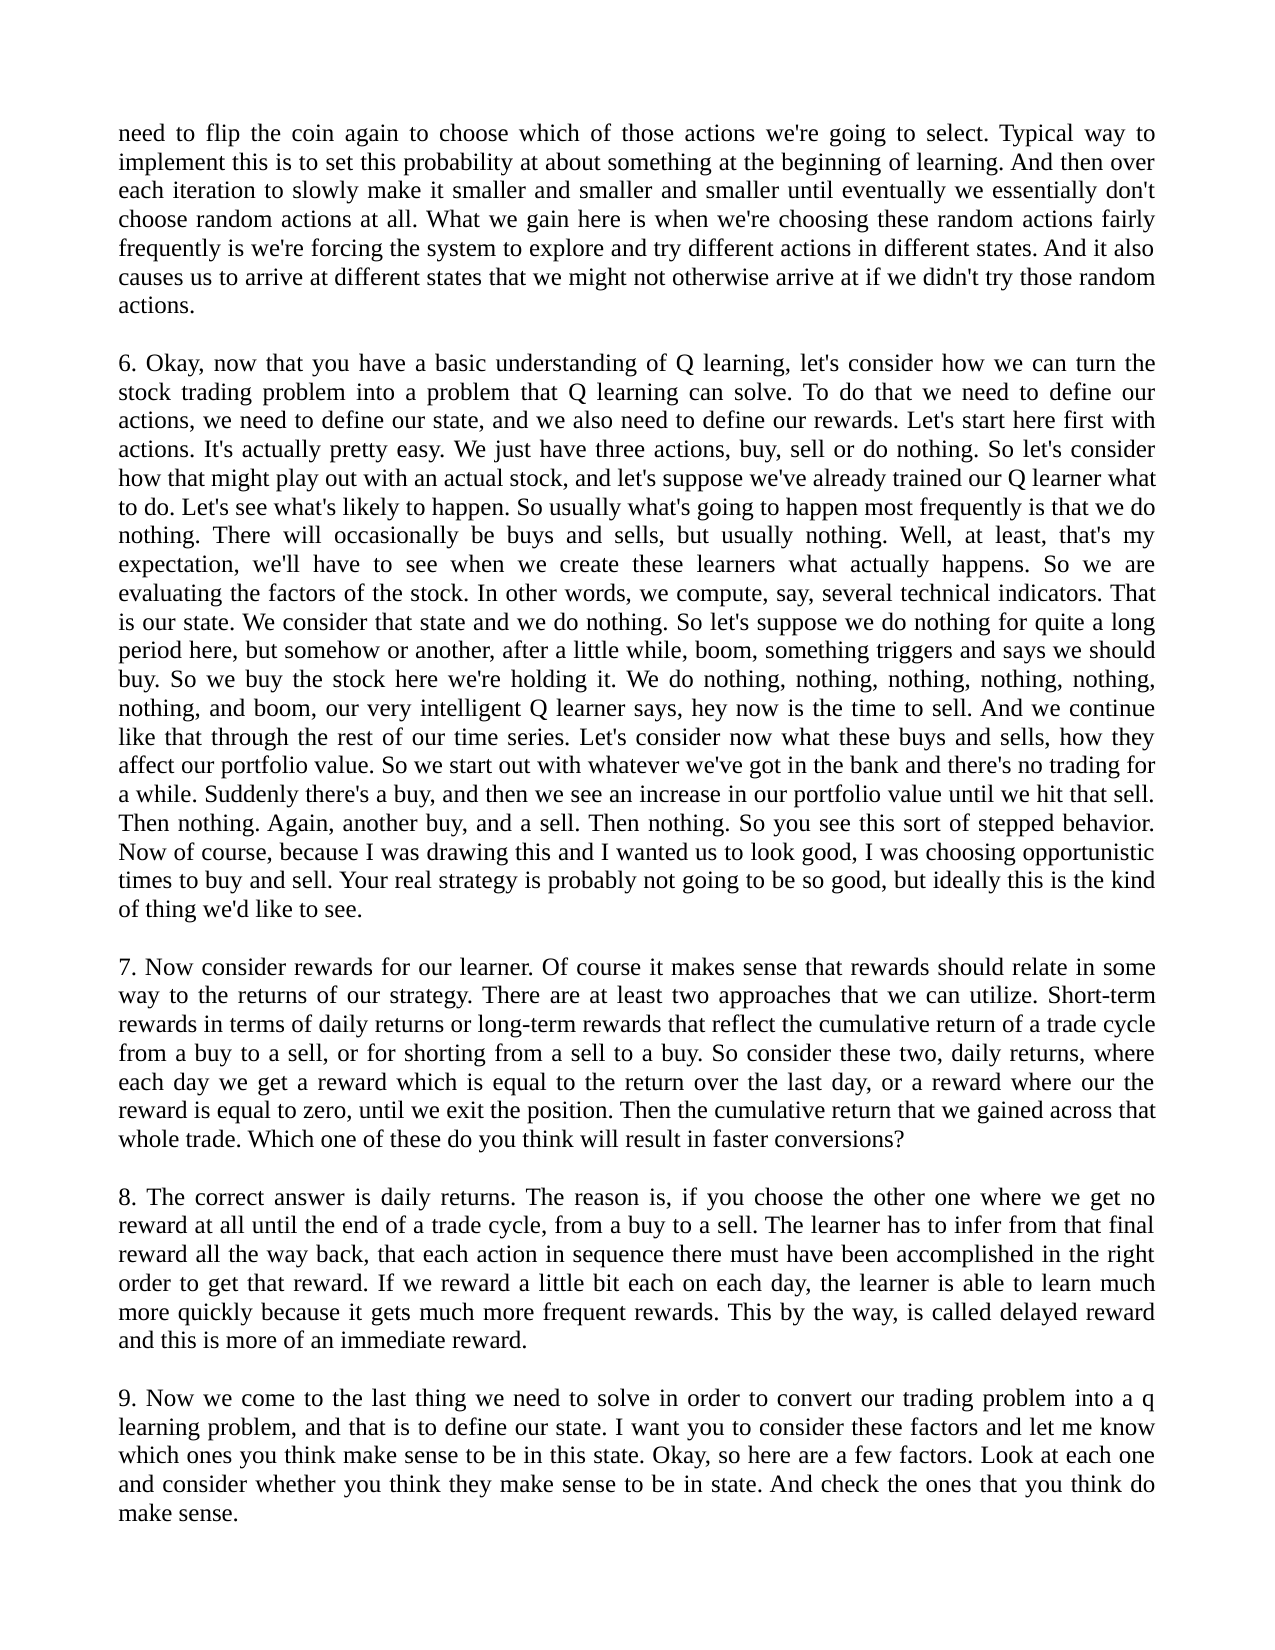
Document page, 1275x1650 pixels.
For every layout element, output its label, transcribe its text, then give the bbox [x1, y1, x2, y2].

text 6. Okay, now that you have a basic understanding of Q learning, let's consider how we can turn the stock trading problem into a problem that Q learning can solve. To do that we need to define our actions, we need to define our state, and we also need to define our rewards. Let's start here first with actions. It's actually pretty easy. We just have three actions, buy, sell or do nothing. So let's consider how that might play out with an actual stock, and let's suppose we've already trained our Q learner what to do. Let's see what's likely to happen. So usually what's going to happen most frequently is that we do nothing. There will occasionally be buys and sells, but usually nothing. Well, at least, that's my expectation, we'll have to see when we create these learners what actually happens. So we are evaluating the factors of the stock. In other words, we compute, say, several technical indicators. That is our state. We consider that state and we do nothing. So let's suppose we do nothing for quite a long period here, but somehow or another, after a little while, boom, something triggers and says we should buy. So we buy the stock here we're holding it. We do nothing, nothing, nothing, nothing, nothing, nothing, and boom, our very intelligent Q learner says, hey now is the time to sell. And we continue like that through the rest of our time series. Let's consider now what these buys and sells, how they affect our portfolio value. So we start out with whatever we've got in the bank and there's no trading for a while. Suddenly there's a buy, and then we see an increase in our portfolio value until we hit that sell. Then nothing. Again, another buy, and a sell. Then nothing. So you see this sort of stepped behavior. Now of course, because I was drawing this and I wanted us to look good, I was choosing opportunistic times to buy and sell. Your real strategy is probably not going to be so good, but ideally this is the kind of thing we'd like to see. [118, 348, 1157, 923]
text 9. Now we come to the last thing we need to solve in order to convert our trading problem into a q learning problem, and that is to define our state. I want you to consider these factors and let me know which ones you think make sense to be in this state. Okay, so here are a few factors. Look at each one and consider whether you think they make sense to be in state. And check the ones that you think do make sense. [118, 1383, 1157, 1527]
text 8. The correct answer is daily returns. The reason is, if you choose the other one where we get no reward at all until the end of a trade cycle, from a buy to a sell. The learner has to infer from that final reward all the way back, that each action in sequence there must have been accomplished in the right order to get that reward. If we reward a little bit each on each day, the learner is able to learn much more quickly because it gets much more frequent rewards. This by the way, is called delayed reward and this is more of an immediate reward. [118, 1182, 1157, 1354]
text need to flip the coin again to choose which of those actions we're going to select. Typical way to implement this is to set this probability at about something at the beginning of learning. And then over each iteration to slowly make it smaller and smaller and smaller until eventually we essentially don't choose random actions at all. What we gain here is when we're choosing these random actions fairly frequently is we're forcing the system to explore and try different actions in different states. And it also causes us to arrive at different states that we might not otherwise arrive at if we didn't try those random actions. [118, 118, 1157, 319]
text 7. Now consider rewards for our learner. Of course it makes sense that rewards should relate in some way to the returns of our strategy. There are at least two approaches that we can utilize. Short-term rewards in terms of daily returns or long-term rewards that reflect the cumulative return of a trade cycle from a buy to a sell, or for shorting from a sell to a buy. So consider these two, daily returns, where each day we get a reward which is equal to the return over the last day, or a reward where our the reward is equal to zero, until we exit the position. Then the cumulative return that we gained across that whole trade. Which one of these do you think will result in faster conversions? [118, 952, 1157, 1153]
